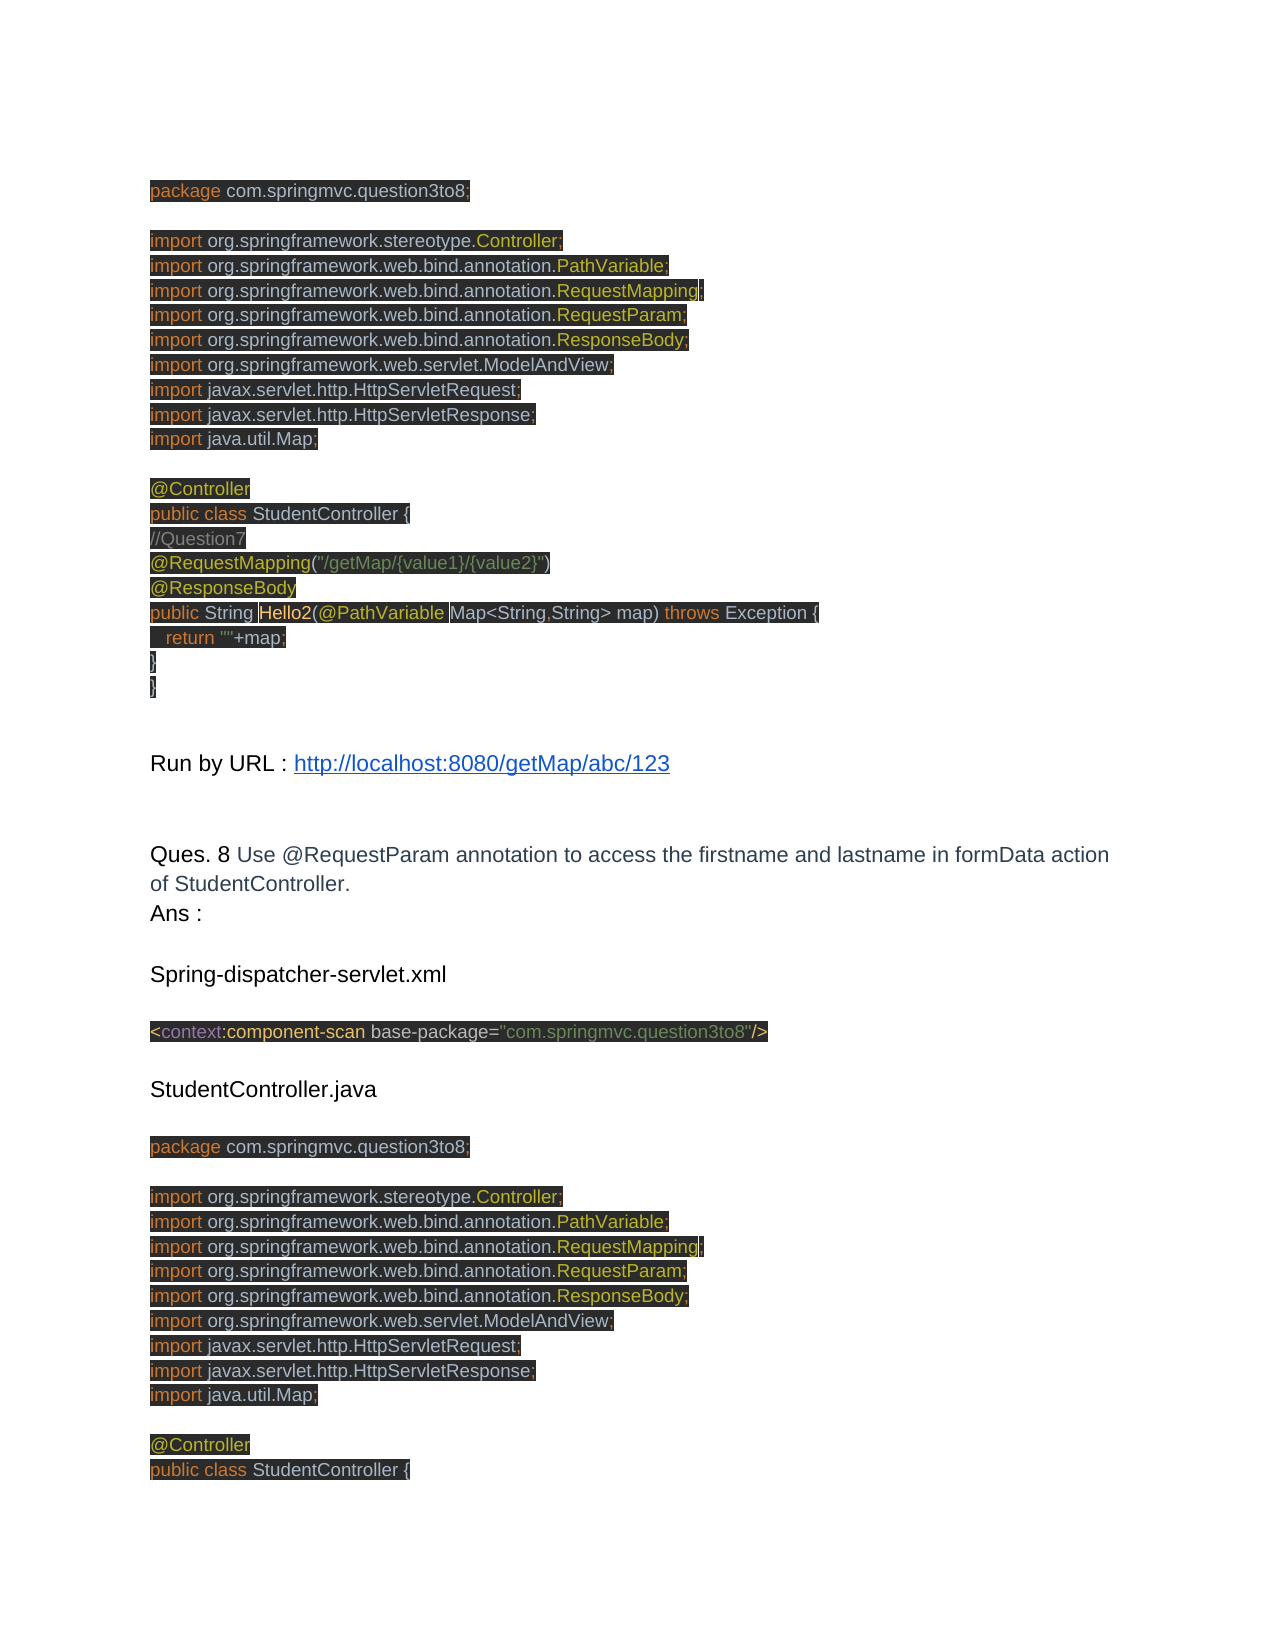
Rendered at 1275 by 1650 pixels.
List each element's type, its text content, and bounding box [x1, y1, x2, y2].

text package com.springmvc.question3to8; [150, 180, 1125, 202]
text Ans : [150, 900, 1125, 926]
text } [150, 676, 1125, 698]
text import java.util.Map; [150, 428, 1125, 450]
text } [150, 651, 1125, 673]
text Spring-dispatcher-servlet.xml [150, 961, 1125, 987]
text import org.springframework.stereotype.Controller; [150, 1186, 1125, 1207]
text import org.springframework.web.bind.annotation.RequestParam; [150, 1260, 1125, 1282]
text <context:component-scan base-package="com.springmvc.question3to8"/> [150, 1021, 1125, 1042]
text import org.springframework.web.servlet.ModelAndView; [150, 1310, 1125, 1331]
text public class StudentController { [150, 502, 1125, 524]
text import org.springframework.stereotype.Controller; [150, 230, 1125, 251]
text public class StudentController { [150, 1459, 1125, 1480]
text import org.springframework.web.bind.annotation.ResponseBody; [150, 1285, 1125, 1307]
text Ques. 8 Use @RequestParam annotation to access the firstname and lastname in formData action of StudentController. [150, 841, 1125, 896]
text import org.springframework.web.bind.annotation.RequestParam; [150, 304, 1125, 326]
text import org.springframework.web.bind.annotation.PathVariable; [150, 1211, 1125, 1232]
text //Question7 [150, 527, 1125, 549]
text import org.springframework.web.bind.annotation.PathVariable; [150, 254, 1125, 276]
text import javax.servlet.http.HttpServletResponse; [150, 1359, 1125, 1381]
text import javax.servlet.http.HttpServletRequest; [150, 378, 1125, 400]
text @RequestMapping("/getMap/{value1}/{value2}") [150, 552, 1125, 574]
text @Controller [150, 1434, 1125, 1455]
text package com.springmvc.question3to8; [150, 1136, 1125, 1158]
text import java.util.Map; [150, 1384, 1125, 1406]
text import org.springframework.web.bind.annotation.RequestMapping; [150, 279, 1125, 301]
text import org.springframework.web.bind.annotation.RequestMapping; [150, 1236, 1125, 1257]
text @Controller [150, 478, 1125, 499]
text @ResponseBody [150, 577, 1125, 598]
text import javax.servlet.http.HttpServletResponse; [150, 403, 1125, 425]
text public String Hello2(@PathVariable Map<String,String> map) throws Exception { [150, 602, 1125, 623]
text StudentController.java [150, 1076, 1125, 1102]
text import javax.servlet.http.HttpServletRequest; [150, 1335, 1125, 1356]
text import org.springframework.web.servlet.ModelAndView; [150, 354, 1125, 375]
text Run by URL : http://localhost:8080/getMap/abc/123 [150, 750, 1125, 777]
text return ""+map; [150, 626, 1125, 648]
text import org.springframework.web.bind.annotation.ResponseBody; [150, 329, 1125, 351]
